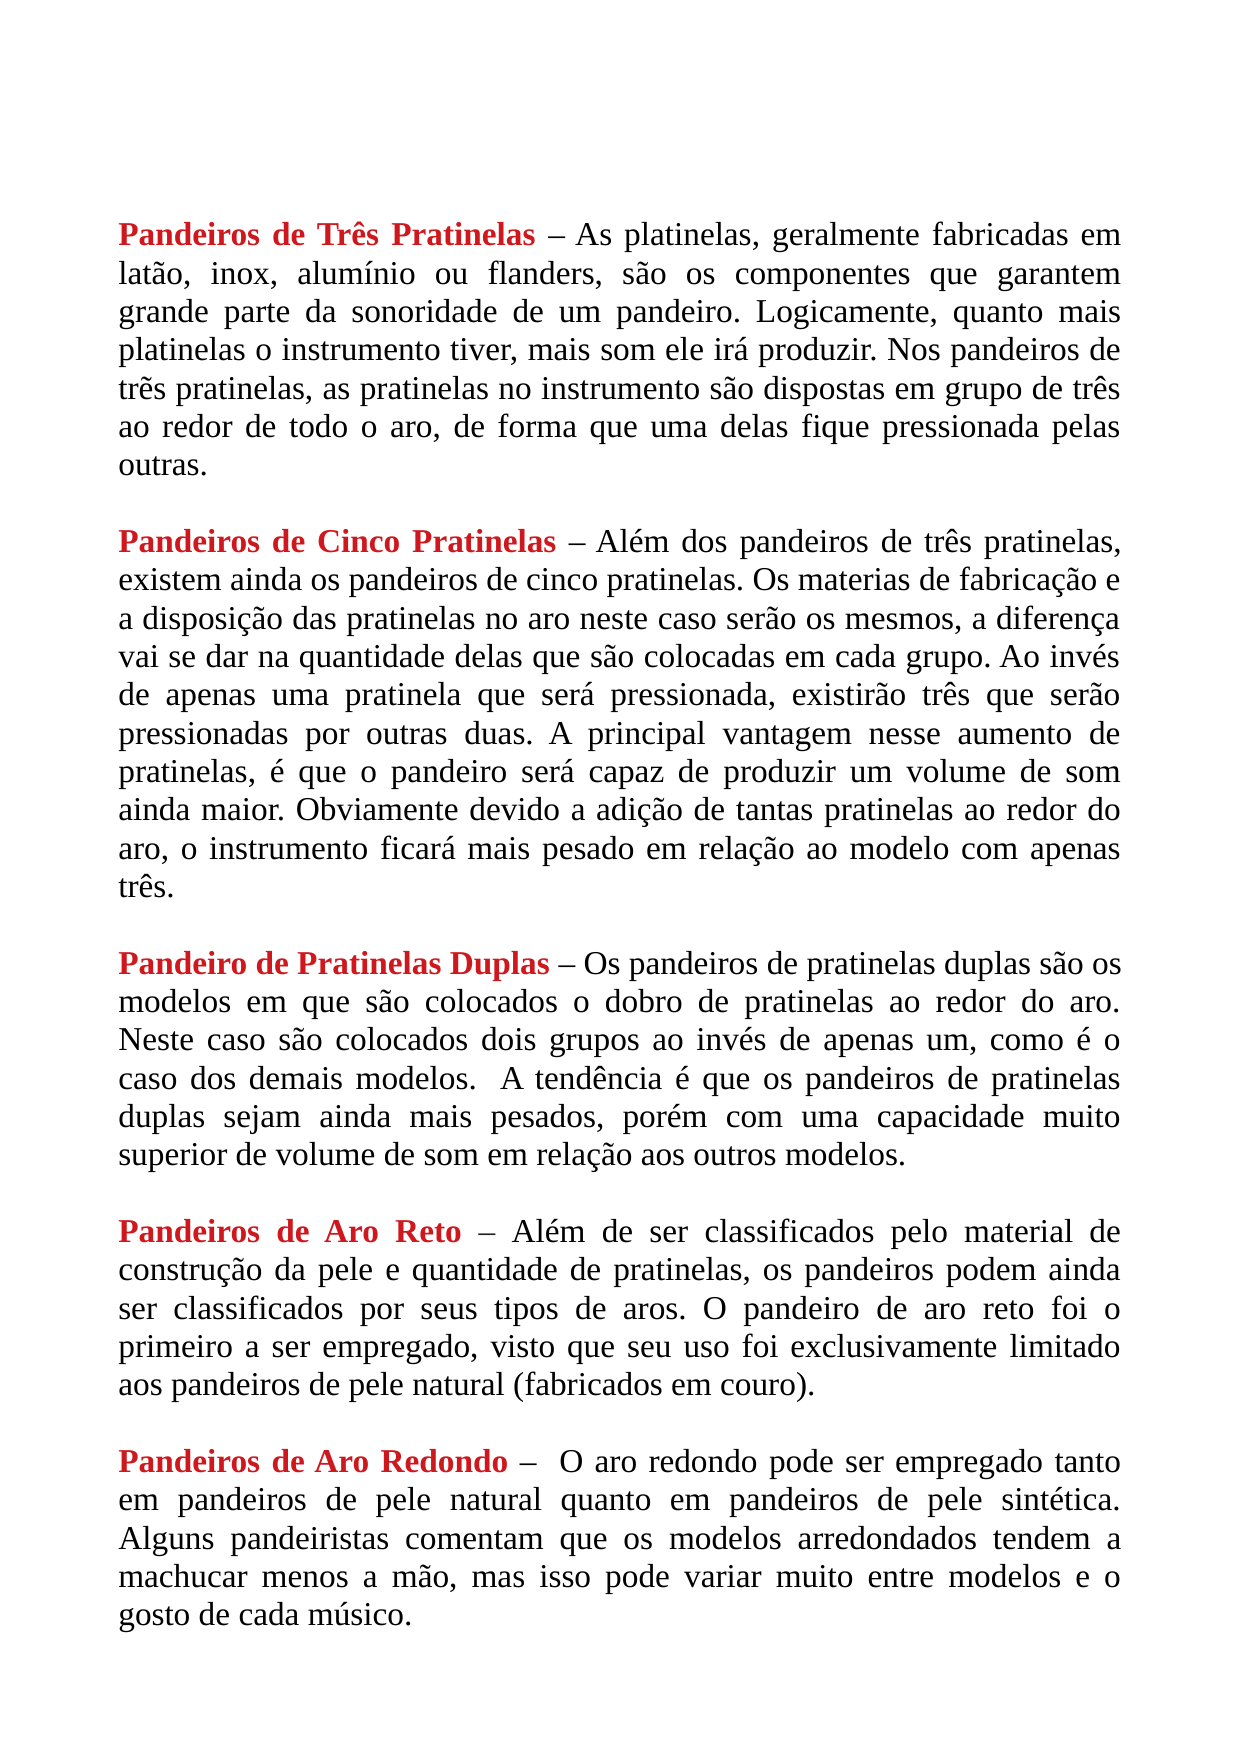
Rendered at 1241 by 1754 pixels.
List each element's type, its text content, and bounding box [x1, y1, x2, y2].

text Pandeiro de Pratinelas Duplas – Os pandeiros de pratinelas duplas são os modelos em que são colocados o dobro de pratinelas ao redor do aro. Neste caso são colocados dois grupos ao invés de apenas um, como é o caso dos demais modelos. A tendência é que os pandeiros de pratinelas duplas sejam ainda mais pesados, porém com uma capacidade muito superior de volume de som em relação aos outros modelos. [118, 943, 1122, 1173]
text Pandeiros de Aro Reto – Além de ser classificados pelo material de construção da pele e quantidade de pratinelas, os pandeiros podem ainda ser classificados por seus tipos de aros. O pandeiro de aro reto foi o primeiro a ser empregado, visto que seu uso foi exclusivamente limitado aos pandeiros de pele natural (fabricados em couro). [118, 1211, 1122, 1403]
text Pandeiros de Três Pratinelas – As platinelas, geralmente fabricadas em latão, inox, alumínio ou flanders, são os componentes que garantem grande parte da sonoridade de um pandeiro. Logicamente, quanto mais platinelas o instrumento tiver, mais som ele irá produzir. Nos pandeiros de trẽs pratinelas, as pratinelas no instrumento são dispostas em grupo de três ao redor de todo o aro, de forma que uma delas fique pressionada pelas outras. [118, 215, 1122, 483]
text Pandeiros de Aro Redondo – O aro redondo pode ser empregado tanto em pandeiros de pele natural quanto em pandeiros de pele sintética. Alguns pandeiristas comentam que os modelos arredondados tendem a machucar menos a mão, mas isso pode variar muito entre modelos e o gosto de cada músico. [118, 1441, 1122, 1633]
text Pandeiros de Cinco Pratinelas – Além dos pandeiros de três pratinelas, existem ainda os pandeiros de cinco pratinelas. Os materias de fabricação e a disposição das pratinelas no aro neste caso serão os mesmos, a diferença vai se dar na quantidade delas que são colocadas em cada grupo. Ao invés de apenas uma pratinela que será pressionada, existirão três que serão pressionadas por outras duas. A principal vantagem nesse aumento de pratinelas, é que o pandeiro será capaz de produzir um volume de som ainda maior. Obviamente devido a adição de tantas pratinelas ao redor do aro, o instrumento ficará mais pesado em relação ao modelo com apenas três. [118, 521, 1122, 905]
